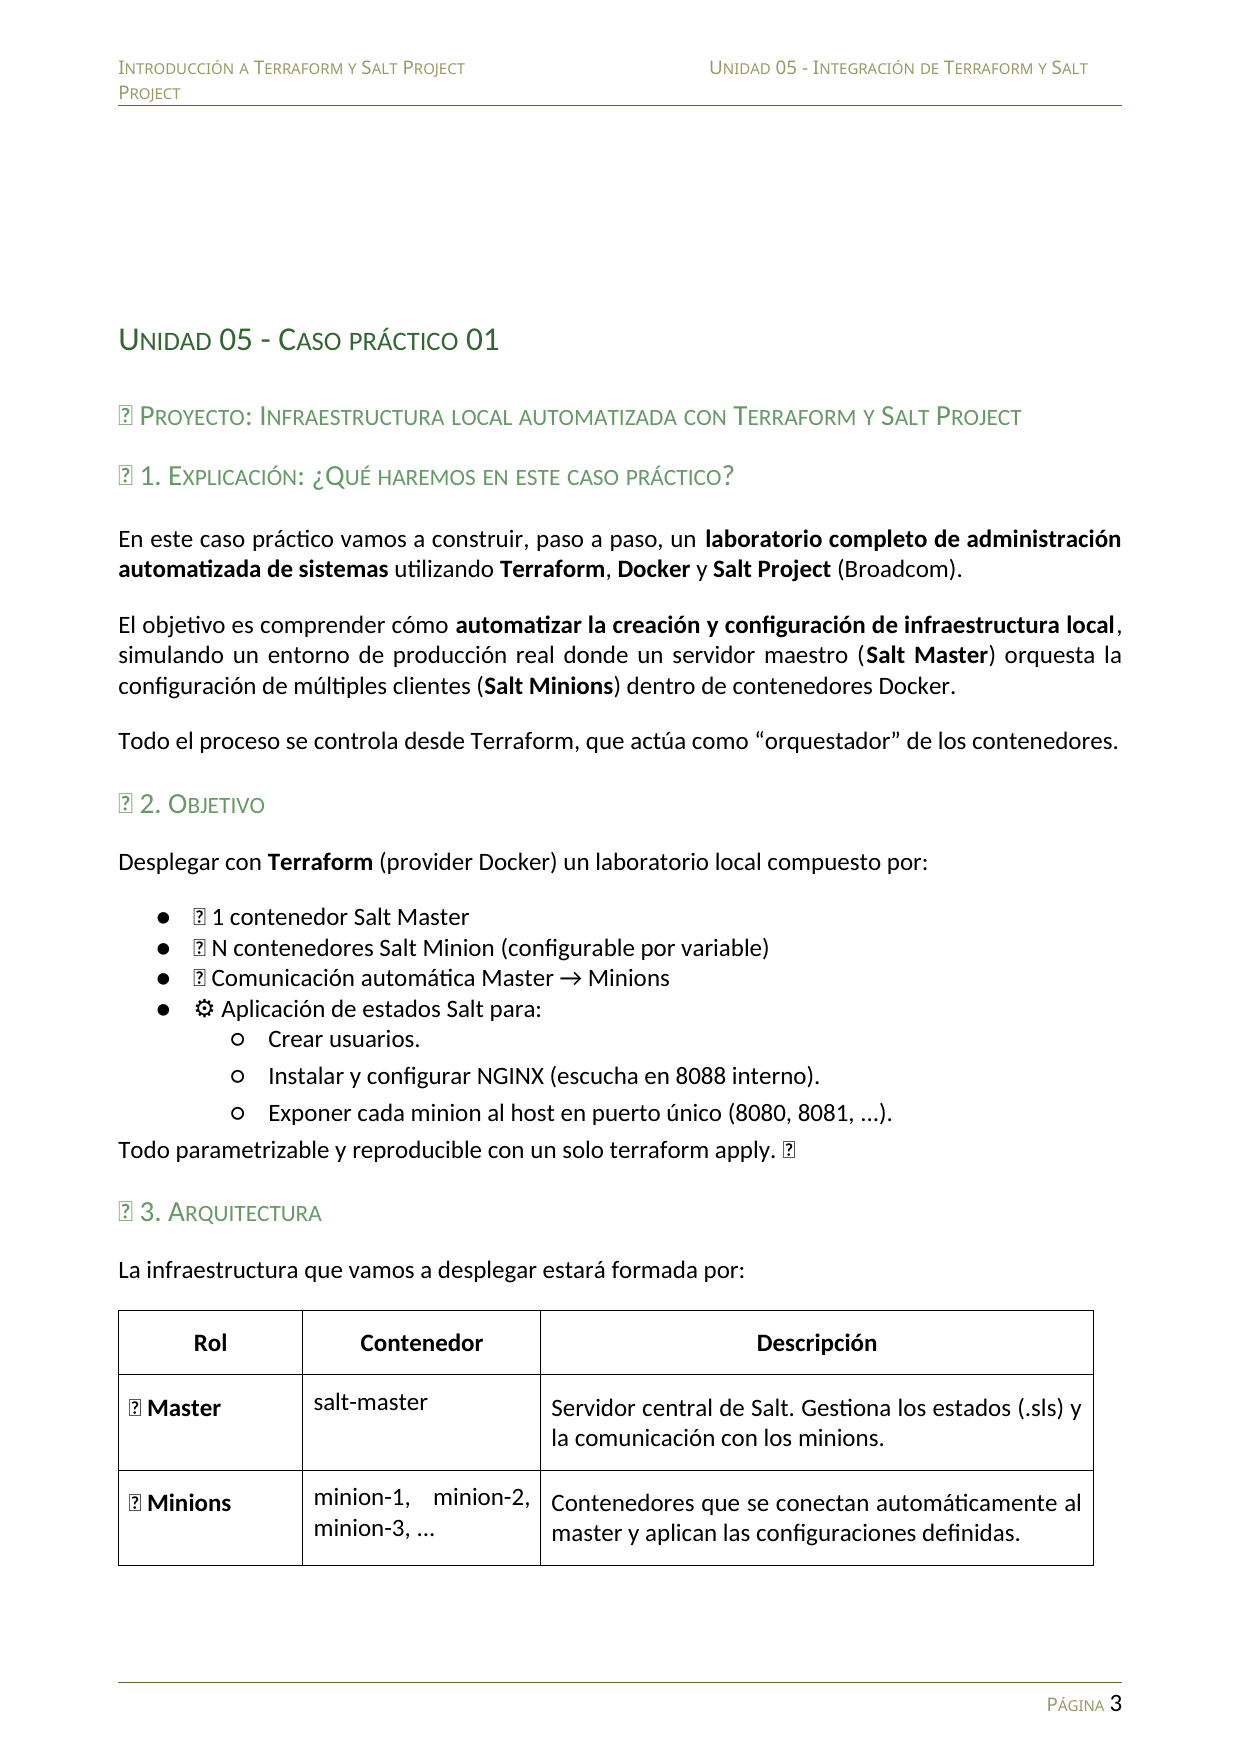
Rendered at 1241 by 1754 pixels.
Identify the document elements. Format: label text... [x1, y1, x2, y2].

list 🔌 Comunicación automática Master → Minions [156, 962, 1122, 993]
table_cell 🤖 Minions [119, 1471, 302, 1565]
text Unidad 05 - Caso práctico 01 [118, 318, 1122, 359]
table_cell 🧠 Master [119, 1375, 302, 1470]
subtitle 💡 3. Arquitectura [118, 1193, 1122, 1229]
text En este caso práctico vamos a construir, paso a paso, un laboratorio completo de administración automatizada de sistemas utilizando Terraform, Docker y Salt Project (Broadcom). [118, 523, 1122, 584]
list Exponer cada minion al host en puerto único (8080, 8081, ...). [231, 1097, 1122, 1127]
table_cell Contenedores que se conectan automáticamente al master y aplican las configuraciones definidas. [541, 1471, 1093, 1565]
list ⚙️ Aplicación de estados Salt para: [156, 993, 1122, 1023]
subtitle 🎯 2. Objetivo [118, 785, 1122, 821]
text Desplegar con Terraform (provider Docker) un laboratorio local compuesto por: [118, 846, 1122, 876]
table_header Rol [119, 1311, 302, 1374]
text Todo parametrizable y reproducible con un solo terraform apply. 🚀 [118, 1134, 1122, 1164]
table_cell minion-1, minion-2, minion-3, ... [303, 1471, 540, 1565]
list 🧩 N contenedores Salt Minion (configurable por variable) [156, 932, 1122, 962]
table_cell salt-master [303, 1375, 540, 1470]
table_header Contenedor [303, 1311, 540, 1374]
text El objetivo es comprender cómo automatizar la creación y configuración de infraestructura local, simulando un entorno de producción real donde un servidor maestro (Salt Master) orquesta la configuración de múltiples clientes (Salt Minions) dentro de contenedores Docker. [118, 609, 1122, 700]
table_cell Servidor central de Salt. Gestiona los estados (.sls) y la comunicación con los minions. [541, 1375, 1093, 1470]
list Crear usuarios. [231, 1023, 1122, 1054]
list Instalar y configurar NGINX (escucha en 8088 interno). [231, 1060, 1122, 1090]
subtitle 📘 1. Explicación: ¿Qué haremos en este caso práctico? [118, 457, 1122, 493]
list 🧠 1 contenedor Salt Master [156, 901, 1122, 932]
text Todo el proceso se controla desde Terraform, que actúa como “orquestador” de los contenedores. [118, 725, 1122, 756]
subtitle 🔥 Proyecto: Infraestructura local automatizada con Terraform y Salt Project [118, 397, 1122, 432]
table_header Descripción [541, 1311, 1093, 1374]
text La infraestructura que vamos a desplegar estará formada por: [118, 1254, 1122, 1284]
